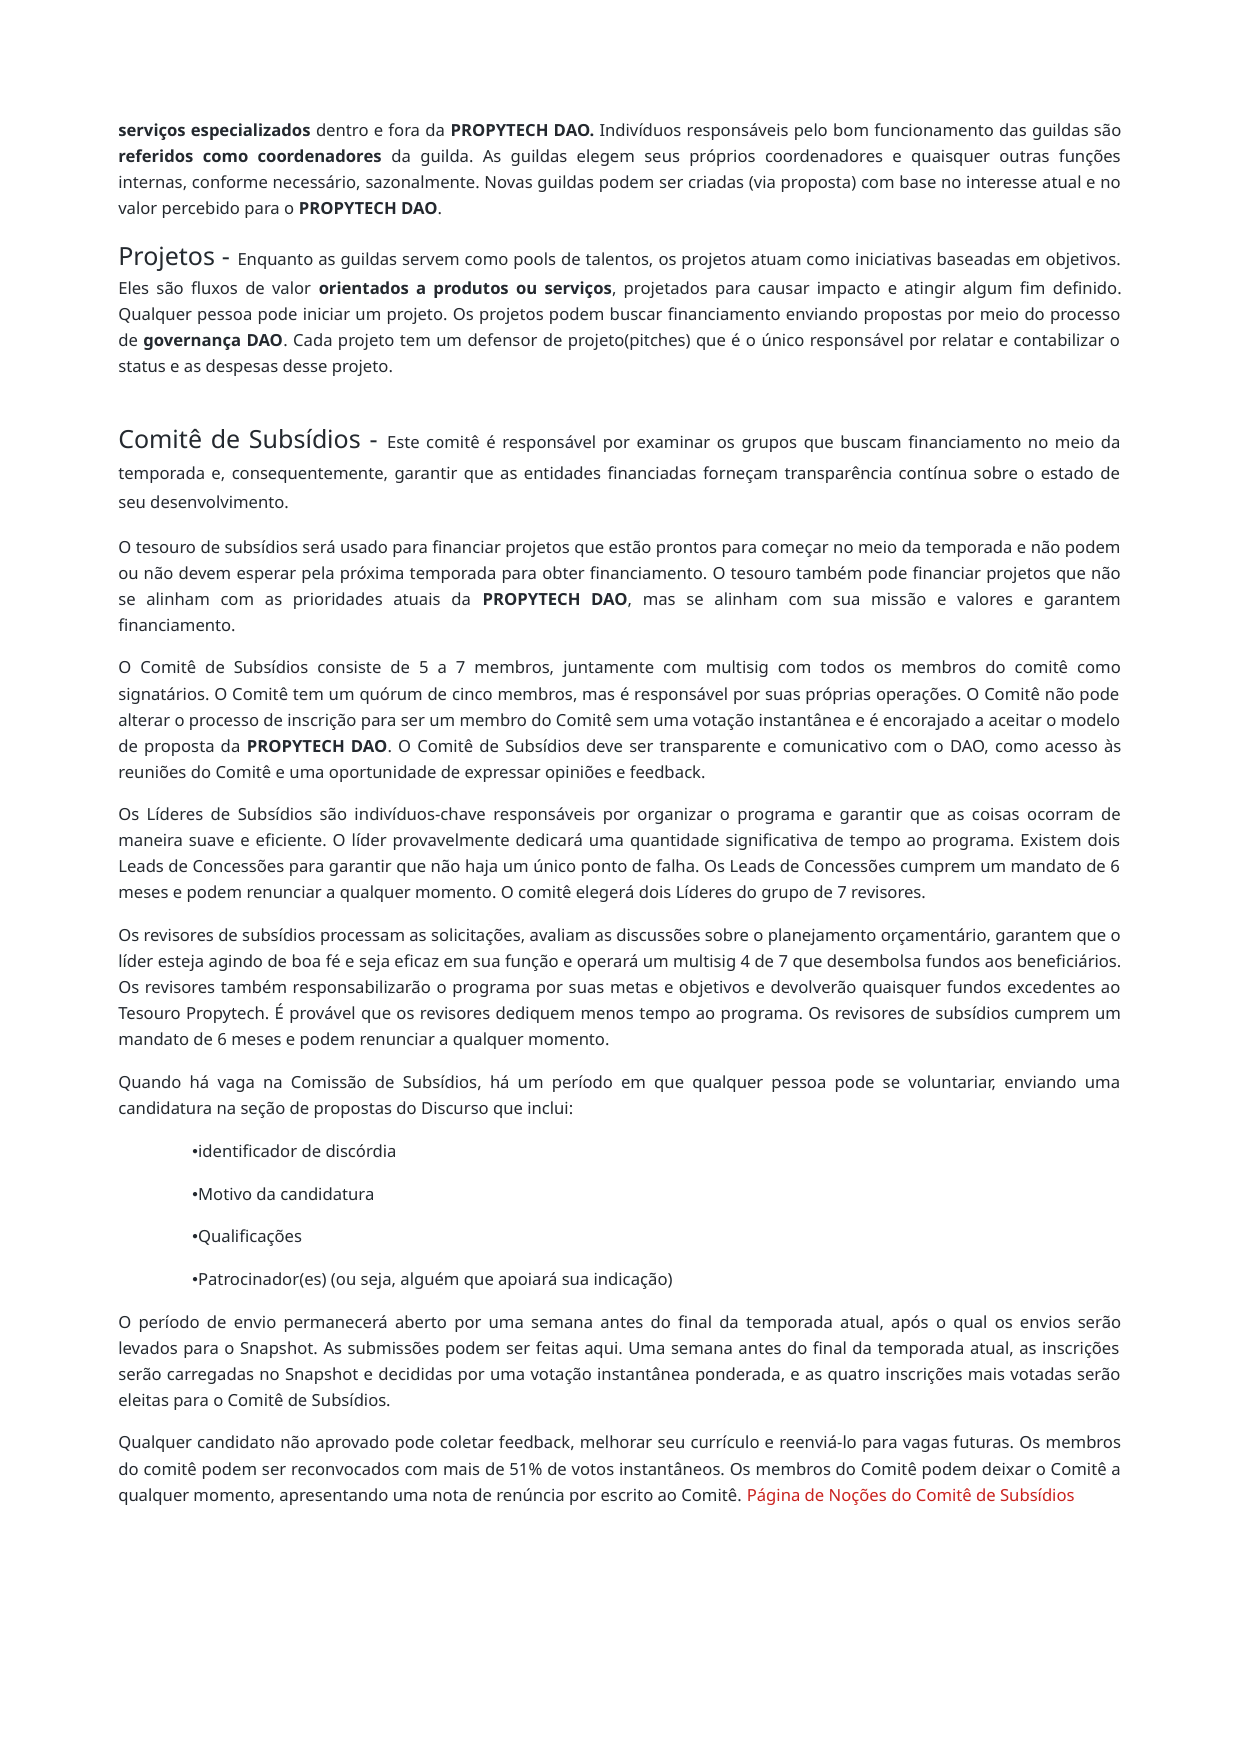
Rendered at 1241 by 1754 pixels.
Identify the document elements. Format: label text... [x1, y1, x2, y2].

text Projetos - Enquanto as guildas servem como pools de talentos, os projetos atuam como iniciativas baseadas em objetivos. Eles são fluxos de valor orientados a produtos ou serviços, projetados para causar impacto e atingir algum fim definido. Qualquer pessoa pode iniciar um projeto. Os projetos podem buscar financiamento enviando propostas por meio do processo de governança DAO. Cada projeto tem um defensor de projeto(pitches) que é o único responsável por relatar e contabilizar o status e as despesas desse projeto. [118, 239, 1122, 377]
list Qualificações [118, 1225, 1122, 1247]
list Motivo da candidatura [118, 1182, 1122, 1205]
text Quando há vaga na Comissão de Subsídios, há um período em que qualquer pessoa pode se voluntariar, enviando uma candidatura na seção de propostas do Discurso que inclui: [118, 1071, 1122, 1119]
subtitle Comitê de Subsídios - Este comitê é responsável por examinar os grupos que buscam financiamento no meio da temporada e, consequentemente, garantir que as entidades financiadas forneçam transparência contínua sobre o estado de seu desenvolvimento. [118, 422, 1122, 513]
text O Comitê de Subsídios consiste de 5 a 7 membros, juntamente com multisig com todos os membros do comitê como signatários. O Comitê tem um quórum de cinco membros, mas é responsável por suas próprias operações. O Comitê não pode alterar o processo de inscrição para ser um membro do Comitê sem uma votação instantânea e é encorajado a aceitar o modelo de proposta da PROPYTECH DAO. O Comitê de Subsídios deve ser transparente e comunicativo com o DAO, como acesso às reuniões do Comitê e uma oportunidade de expressar opiniões e feedback. [118, 656, 1122, 783]
text Os Líderes de Subsídios são indivíduos-chave responsáveis por organizar o programa e garantir que as coisas ocorram de maneira suave e eficiente. O líder provavelmente dedicará uma quantidade significativa de tempo ao programa. Existem dois Leads de Concessões para garantir que não haja um único ponto de falha. Os Leads de Concessões cumprem um mandato de 6 meses e podem renunciar a qualquer momento. O comitê elegerá dois Líderes do grupo de 7 revisores. [118, 803, 1122, 904]
text Qualquer candidato não aprovado pode coletar feedback, melhorar seu currículo e reenviá-lo para vagas futuras. Os membros do comitê podem ser reconvocados com mais de 51% de votos instantâneos. Os membros do Comitê podem deixar o Comitê a qualquer momento, apresentando uma nota de renúncia por escrito ao Comitê. Página de Noções do Comitê de Subsídios [118, 1431, 1122, 1506]
list Patrocinador(es) (ou seja, alguém que apoiará sua indicação) [118, 1267, 1122, 1290]
text O tesouro de subsídios será usado para financiar projetos que estão prontos para começar no meio da temporada e não podem ou não devem esperar pela próxima temporada para obter financiamento. O tesouro também pode financiar projetos que não se alinham com as prioridades atuais da PROPYTECH DAO, mas se alinham com sua missão e valores e garantem financiamento. [118, 535, 1122, 636]
text serviços especializados dentro e fora da PROPYTECH DAO. Indivíduos responsáveis pelo bom funcionamento das guildas são referidos como coordenadores da guilda. As guildas elegem seus próprios coordenadores e quaisquer outras funções internas, conforme necessário, sazonalmente. Novas guildas podem ser criadas (via proposta) com base no interesse atual e no valor percebido para o PROPYTECH DAO. [118, 118, 1122, 219]
text Os revisores de subsídios processam as solicitações, avaliam as discussões sobre o planejamento orçamentário, garantem que o líder esteja agindo de boa fé e seja eficaz em sua função e operará um multisig 4 de 7 que desembolsa fundos aos beneficiários. Os revisores também responsabilizarão o programa por suas metas e objetivos e devolverão quaisquer fundos excedentes ao Tesouro Propytech. É provável que os revisores dediquem menos tempo ao programa. Os revisores de subsídios cumprem um mandato de 6 meses e podem renunciar a qualquer momento. [118, 924, 1122, 1051]
text O período de envio permanecerá aberto por uma semana antes do final da temporada atual, após o qual os envios serão levados para o Snapshot. As submissões podem ser feitas aqui. Uma semana antes do final da temporada atual, as inscrições serão carregadas no Snapshot e decididas por uma votação instantânea ponderada, e as quatro inscrições mais votadas serão eleitas para o Comitê de Subsídios. [118, 1310, 1122, 1411]
list identificador de discórdia [118, 1139, 1122, 1162]
